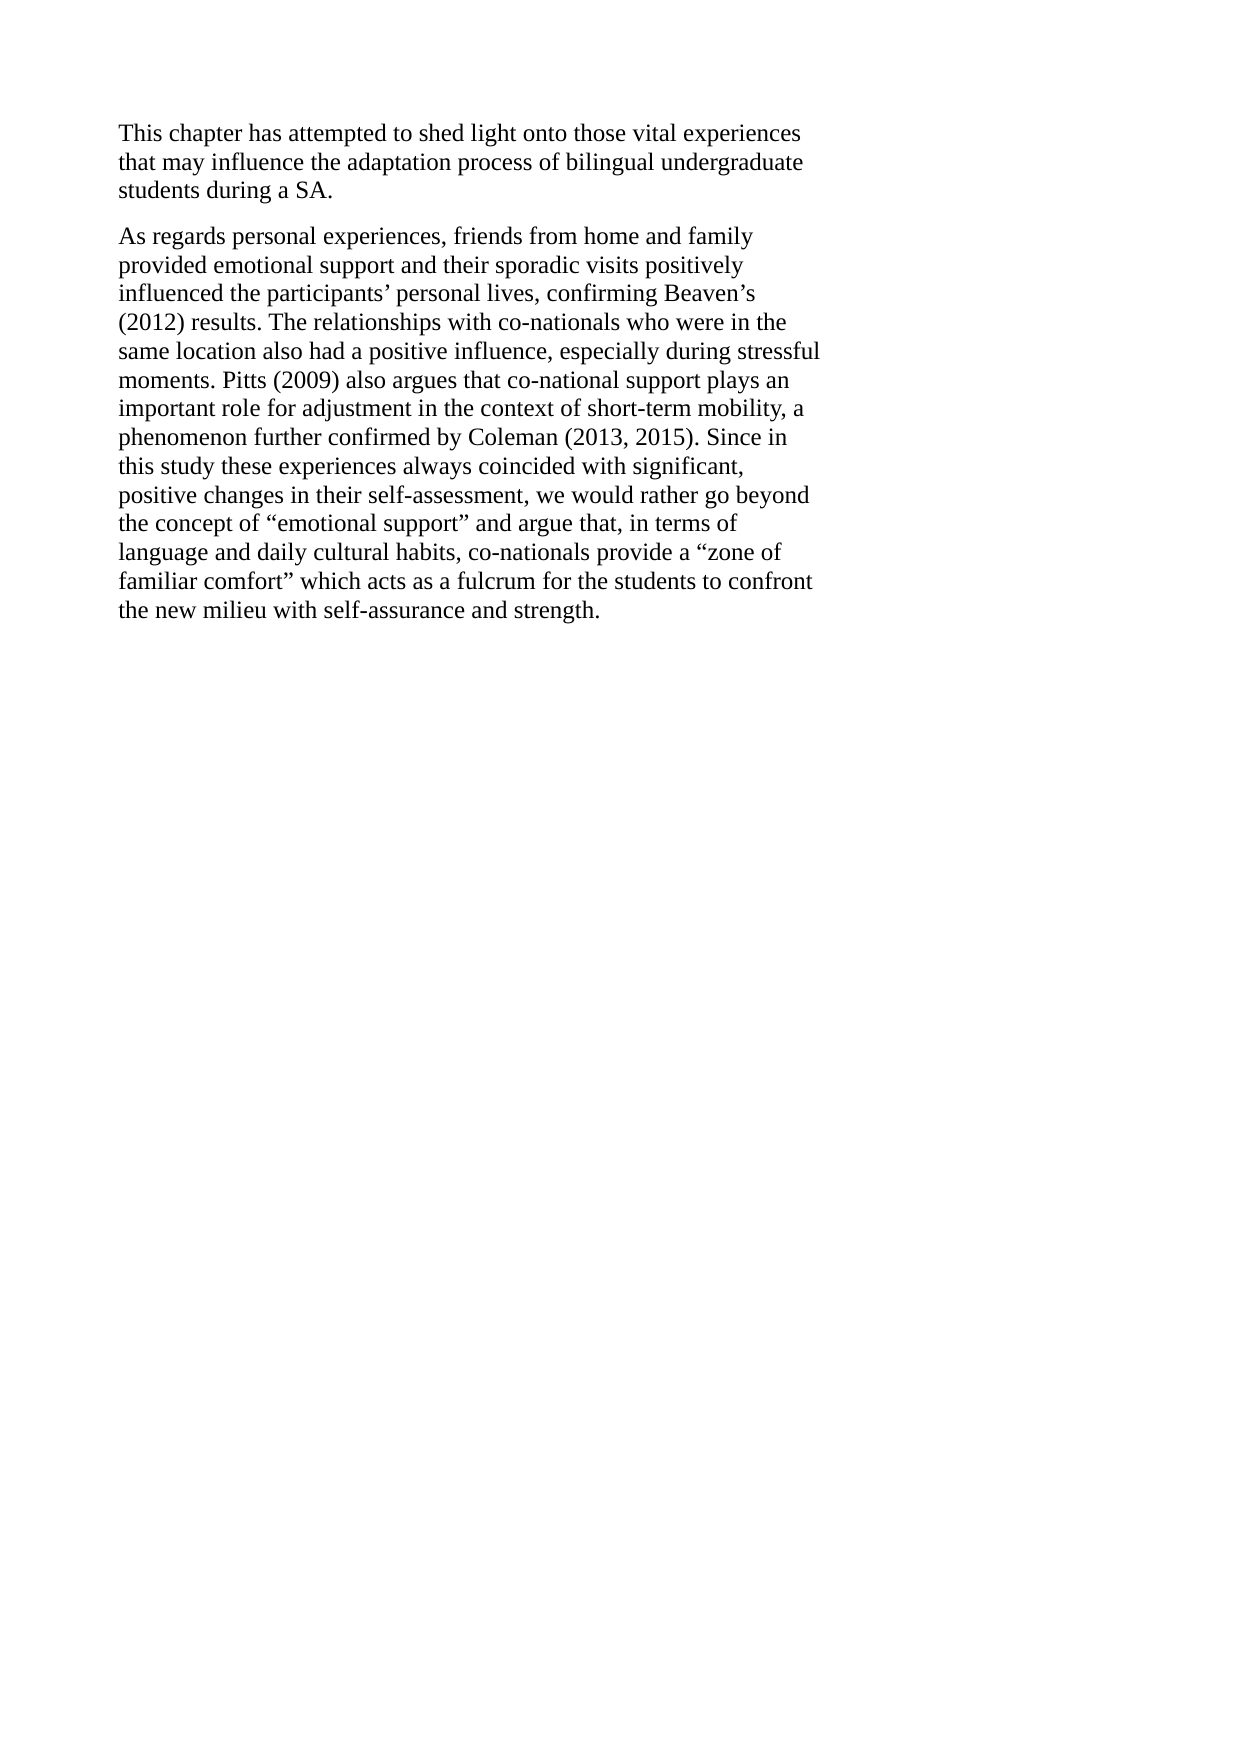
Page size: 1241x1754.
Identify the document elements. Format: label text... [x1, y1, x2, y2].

text As regards personal experiences, friends from home and family provided emotional support and their sporadic visits positively influenced the participants’ personal lives, confirming Beaven’s (2012) results. The relationships with co-nationals who were in the same location also had a positive influence, especially during stressful moments. Pitts (2009) also argues that co-national support plays an important role for adjustment in the context of short-term mobility, a phenomenon further confirmed by Coleman (2013, 2015). Since in this study these experiences always coincided with significant, positive changes in their self-assessment, we would rather go beyond the concept of “emotional support” and argue that, in terms of language and daily cultural habits, co-nationals provide a “zone of familiar comfort” which acts as a fulcrum for the students to confront the new milieu with self-assurance and strength. [118, 221, 827, 623]
text This chapter has attempted to shed light onto those vital experiences that may influence the adaptation process of bilingual undergraduate students during a SA. [118, 118, 827, 204]
